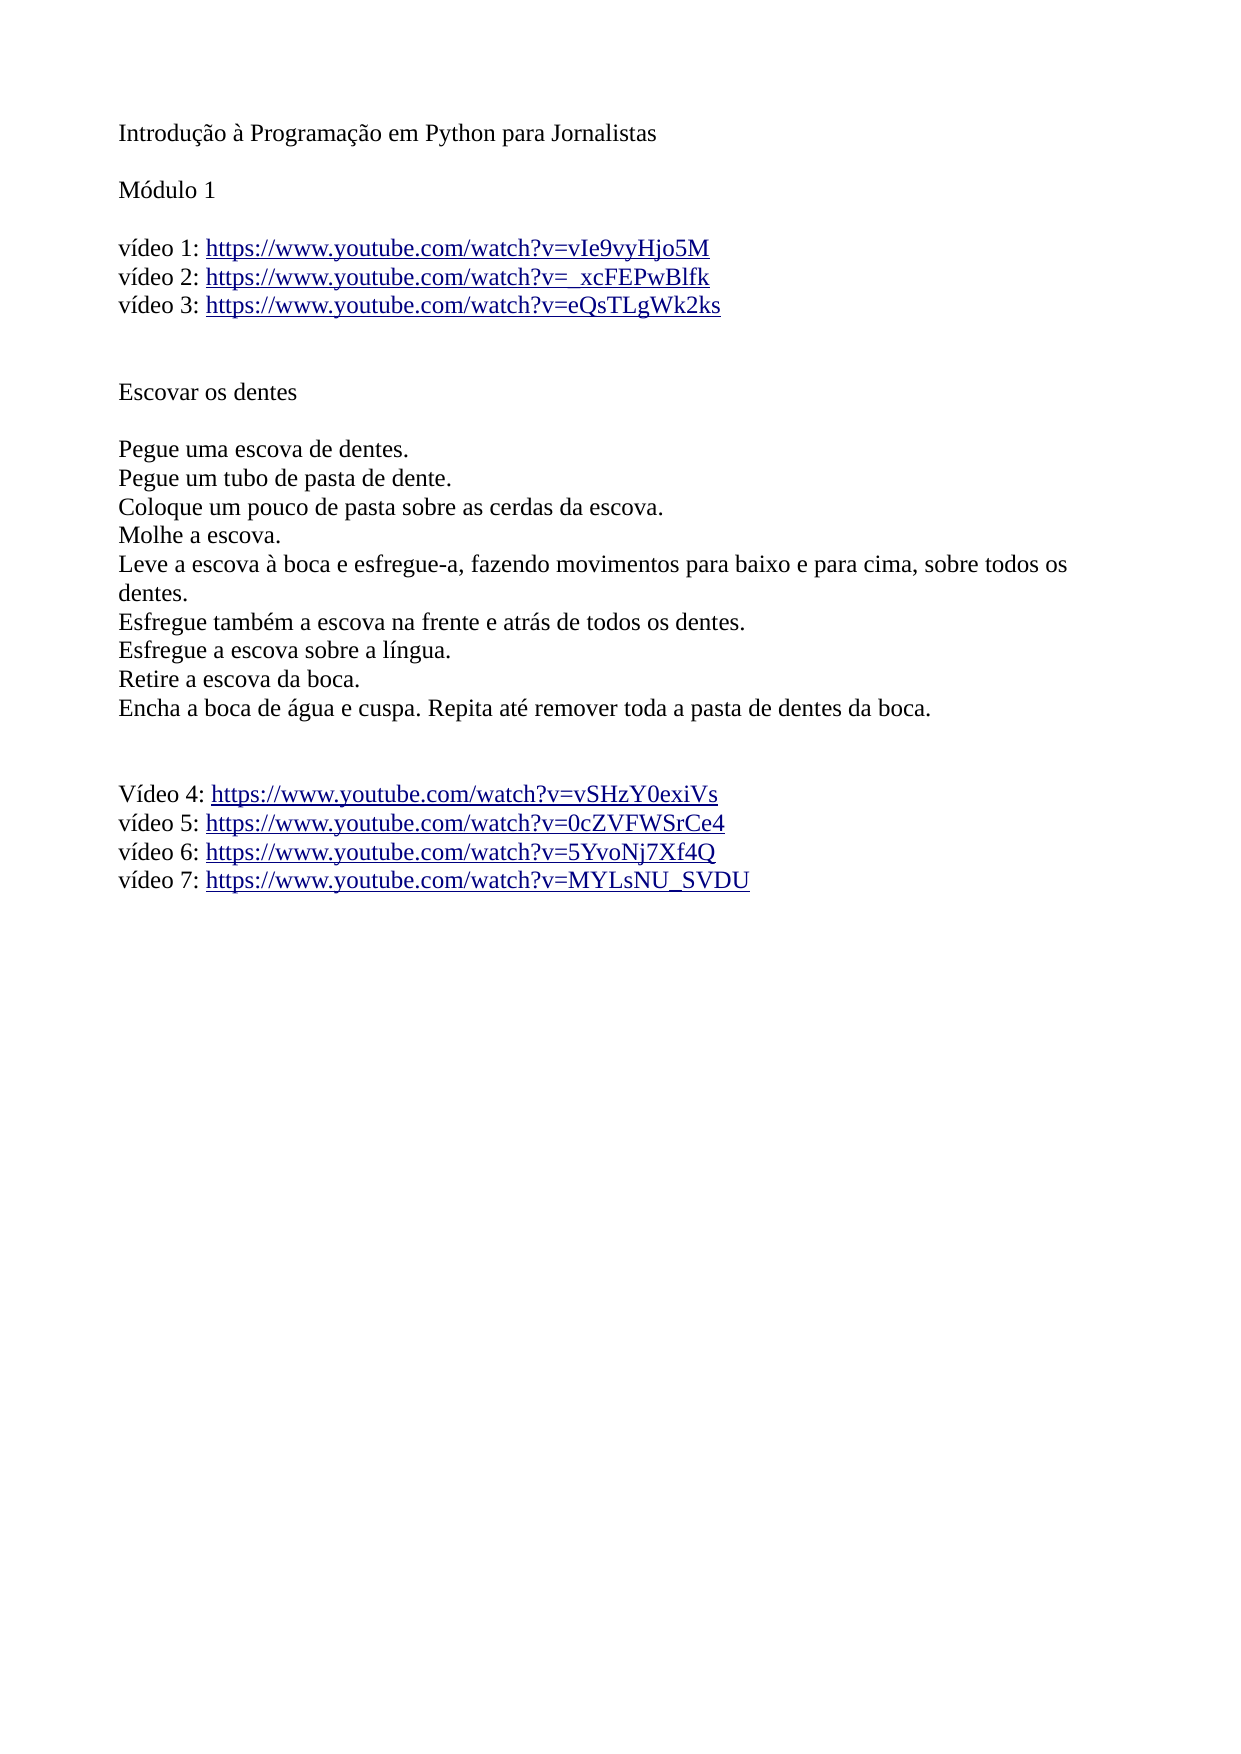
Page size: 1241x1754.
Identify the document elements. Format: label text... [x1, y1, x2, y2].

text vídeo 2: https://www.youtube.com/watch?v=_xcFEPwBlfk [118, 262, 1122, 291]
text Molhe a escova. [118, 521, 1122, 549]
text Coloque um pouco de pasta sobre as cerdas da escova. [118, 492, 1122, 521]
text Leve a escova à boca e esfregue-a, fazendo movimentos para baixo e para cima, sobre todos os dentes. [118, 549, 1122, 607]
text vídeo 7: https://www.youtube.com/watch?v=MYLsNU_SVDU [118, 866, 1122, 894]
text Pegue um tubo de pasta de dente. [118, 463, 1122, 492]
text Escovar os dentes [118, 377, 1122, 406]
text vídeo 3: https://www.youtube.com/watch?v=eQsTLgWk2ks [118, 291, 1122, 319]
text vídeo 1: https://www.youtube.com/watch?v=vIe9vyHjo5M [118, 233, 1122, 262]
text Pegue uma escova de dentes. [118, 434, 1122, 463]
text vídeo 6: https://www.youtube.com/watch?v=5YvoNj7Xf4Q [118, 837, 1122, 866]
text Esfregue a escova sobre a língua. [118, 636, 1122, 664]
text Vídeo 4: https://www.youtube.com/watch?v=vSHzY0exiVs [118, 779, 1122, 808]
text Esfregue também a escova na frente e atrás de todos os dentes. [118, 607, 1122, 636]
text Encha a boca de água e cuspa. Repita até remover toda a pasta de dentes da boca. [118, 693, 1122, 722]
text Retire a escova da boca. [118, 664, 1122, 693]
text vídeo 5: https://www.youtube.com/watch?v=0cZVFWSrCe4 [118, 808, 1122, 837]
text Módulo 1 [118, 176, 1122, 204]
text Introdução à Programação em Python para Jornalistas [118, 118, 1122, 147]
